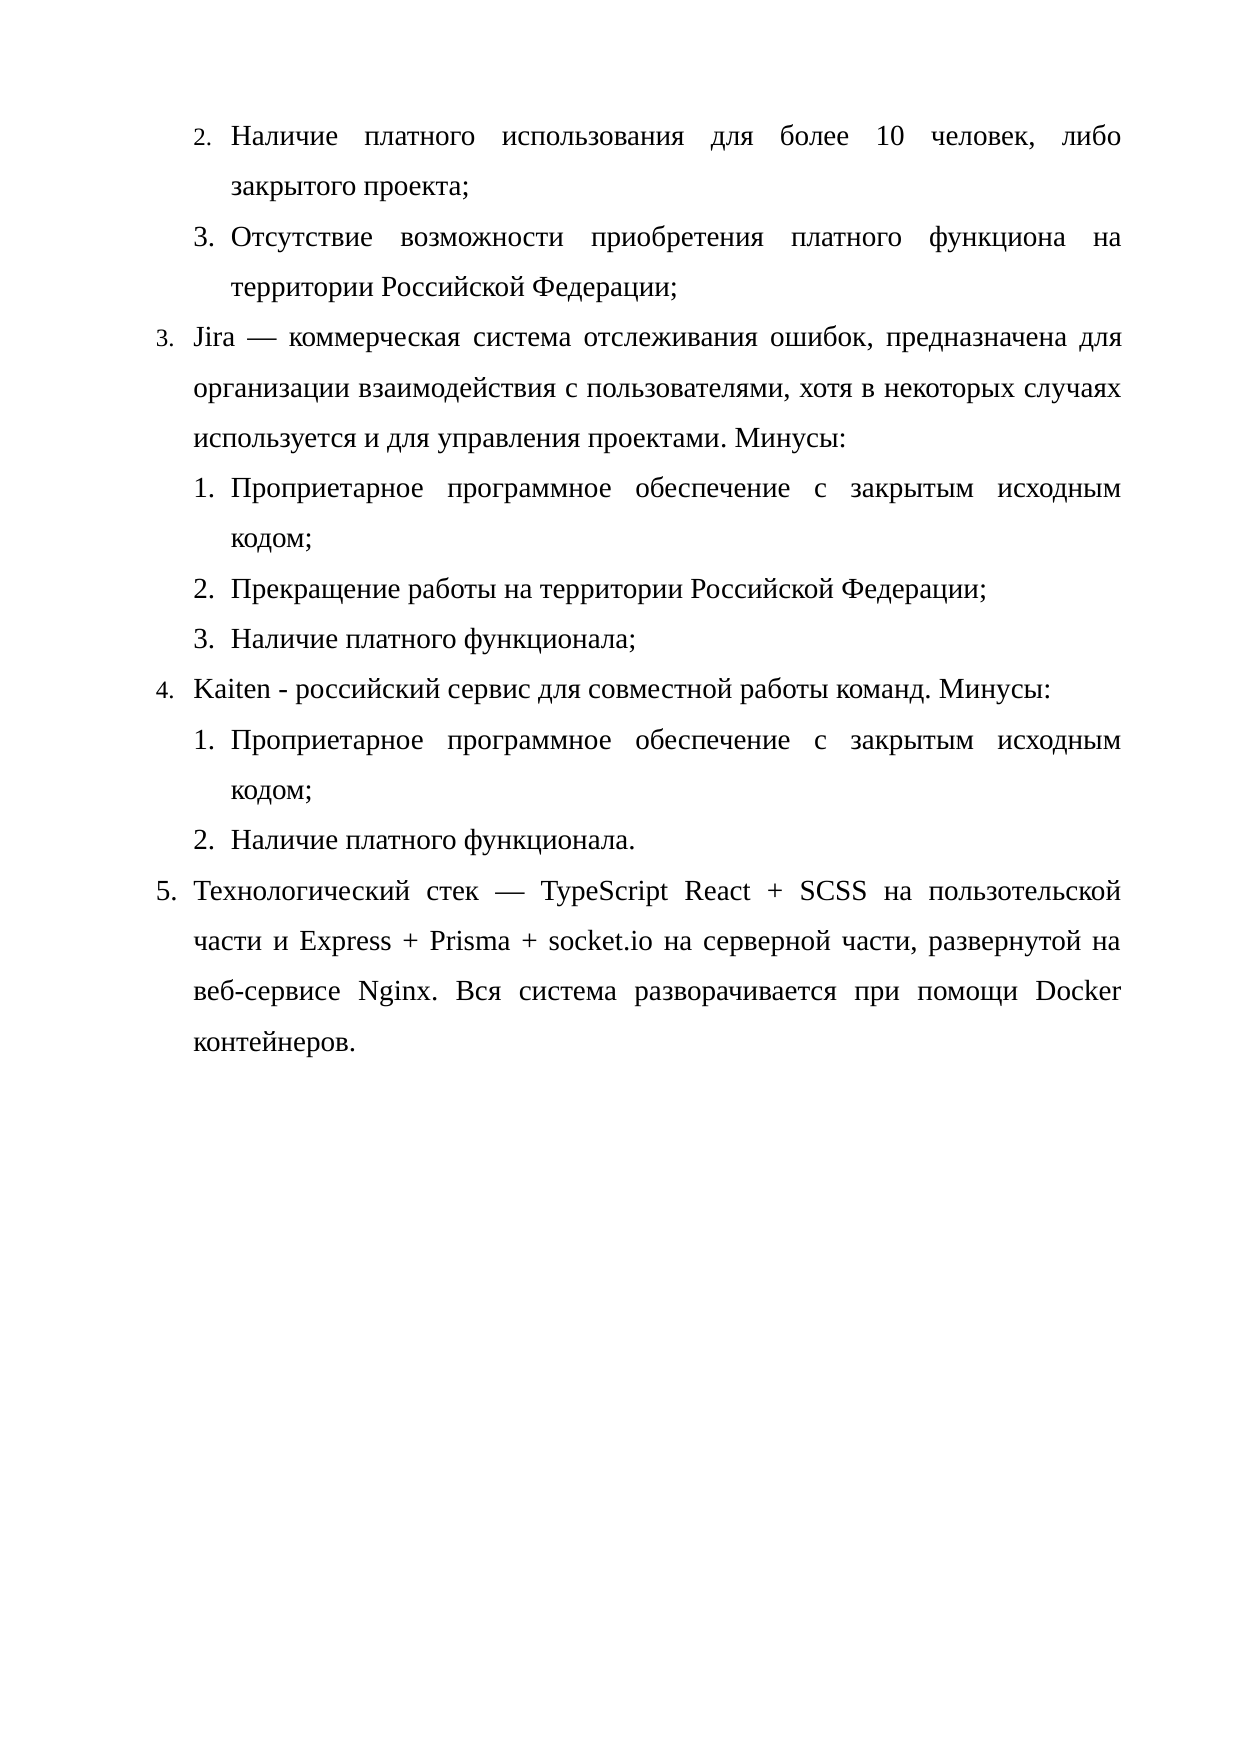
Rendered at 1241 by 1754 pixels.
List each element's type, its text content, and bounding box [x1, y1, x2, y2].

list Наличие платного функционала; [193, 621, 1122, 655]
list Прекращение работы на территории Российской Федерации; [193, 571, 1122, 604]
list Наличие платного функционала. [193, 822, 1122, 856]
list Наличие платного использования для более 10 человек, либо закрытого проекта; [193, 118, 1122, 202]
list Технологический стек — TypeScript React + SCSS на пользотельской части и Express + Prisma + socket.io на серверной части, развернутой на веб-сервисе Nginx. Вся система разворачивается при помощи Docker контейнеров. [156, 873, 1122, 1057]
list Kaiten - российский сервис для совместной работы команд. Минусы: [156, 672, 1122, 705]
list Проприетарное программное обеспечение с закрытым исходным кодом; [193, 722, 1122, 806]
list Проприетарное программное обеспечение с закрытым исходным кодом; [193, 470, 1122, 554]
list Отсутствие возможности приобретения платного функциона на территории Российской Федерации; [193, 219, 1122, 303]
list Jira — коммерческая система отслеживания ошибок, предназначена для организации взаимодействия с пользователями, хотя в некоторых случаях используется и для управления проектами. Минусы: [156, 319, 1122, 453]
